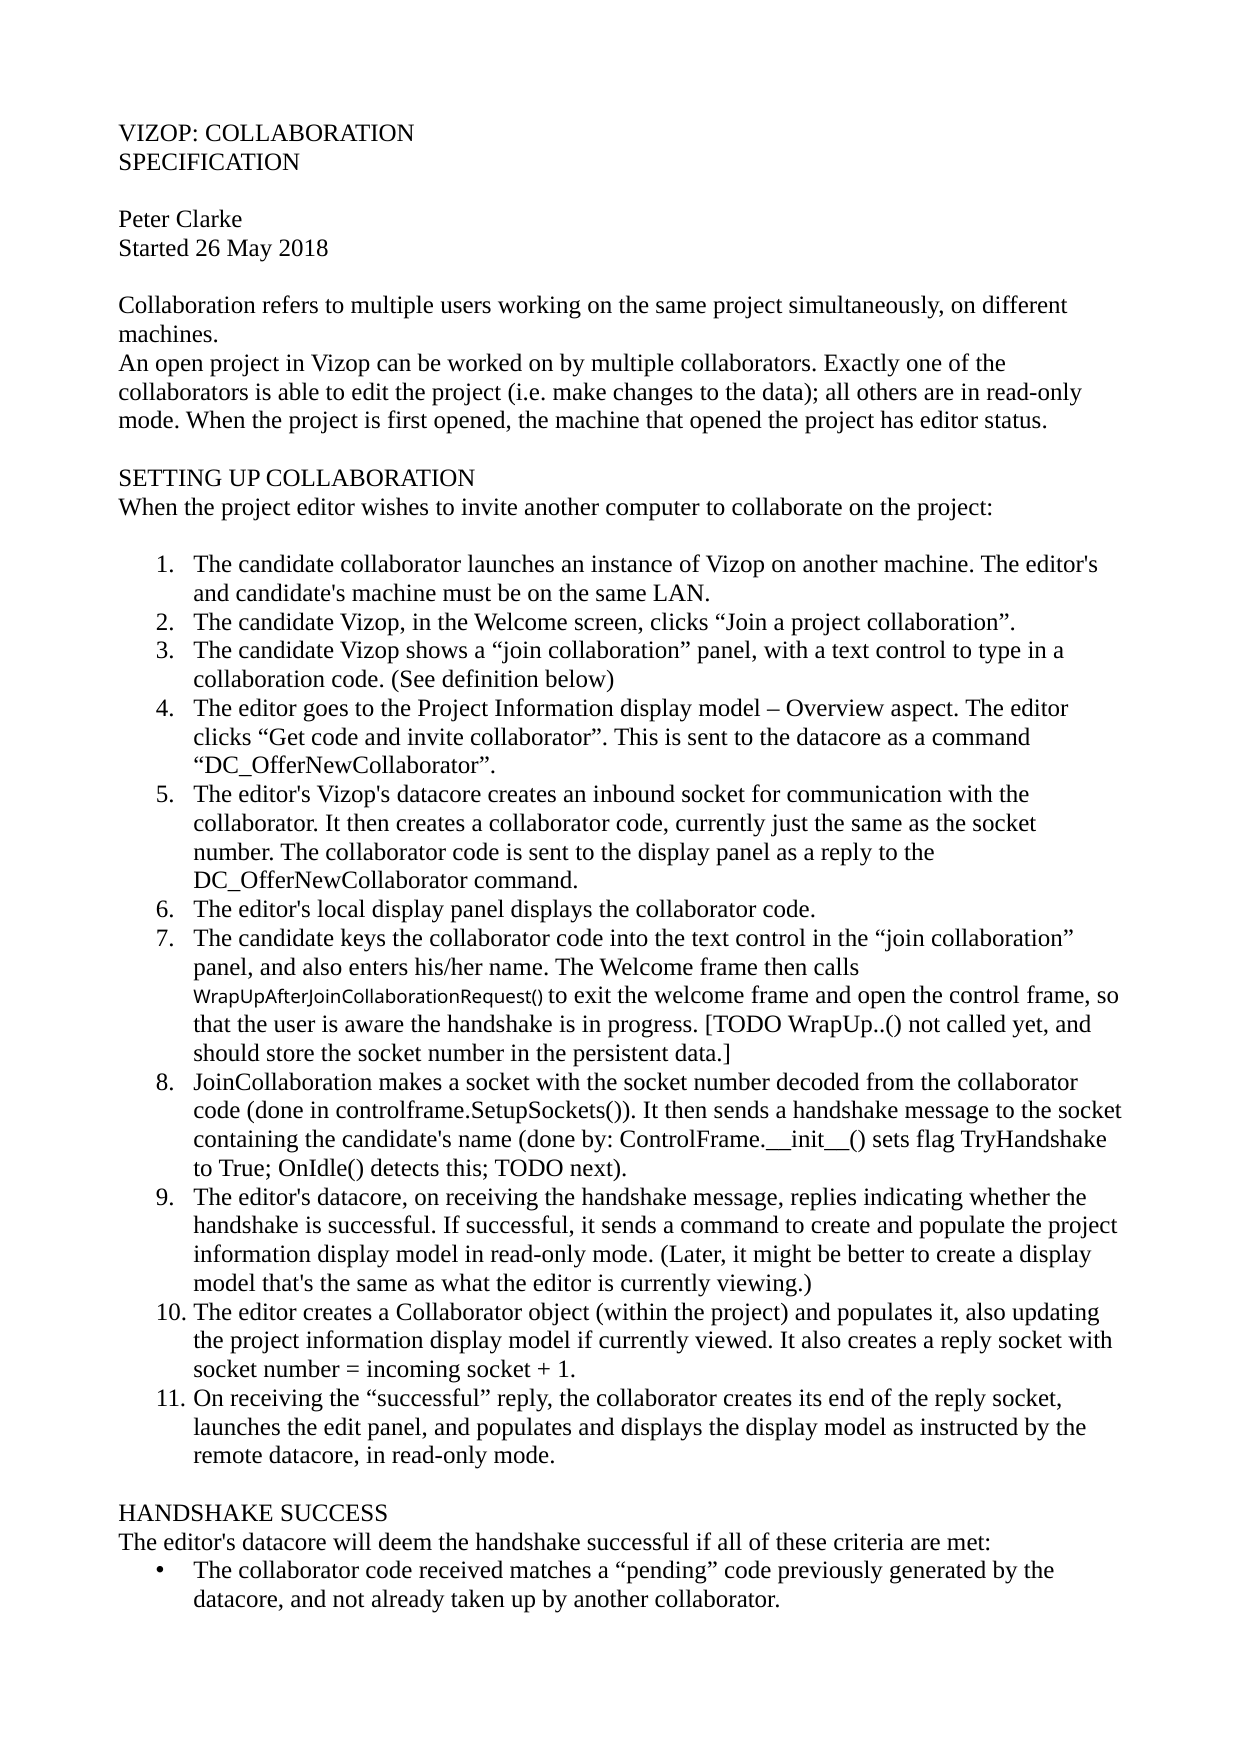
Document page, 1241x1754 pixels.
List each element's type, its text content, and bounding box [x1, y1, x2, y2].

text The editor's datacore will deem the handshake successful if all of these criteria are met: [118, 1527, 1122, 1556]
list The candidate Vizop shows a “join collaboration” panel, with a text control to type in a collaboration code. (See definition below) [156, 636, 1122, 693]
list On receiving the “successful” reply, the collaborator creates its end of the reply socket, launches the edit panel, and populates and displays the display model as instructed by the remote datacore, in read-only mode. [156, 1383, 1122, 1469]
text Started 26 May 2018 [118, 233, 1122, 262]
text Peter Clarke [118, 204, 1122, 233]
list The editor's datacore, on receiving the handshake message, replies indicating whether the handshake is successful. If successful, it sends a command to create and populate the project information display model in read-only mode. (Later, it might be better to create a display model that's the same as what the editor is currently viewing.) [156, 1182, 1122, 1297]
text When the project editor wishes to invite another computer to collaborate on the project: [118, 492, 1122, 521]
text HANDSHAKE SUCCESS [118, 1498, 1122, 1527]
list The candidate keys the collaborator code into the text control in the “join collaboration” panel, and also enters his/her name. The Welcome frame then calls WrapUpAfterJoinCollaborationRequest() to exit the welcome frame and open the control frame, so that the user is aware the handshake is in progress. [TODO WrapUp..() not called yet, and should store the socket number in the persistent data.] [156, 923, 1122, 1067]
text SETTING UP COLLABORATION [118, 463, 1122, 492]
text VIZOP: COLLABORATION [118, 118, 1122, 147]
list The editor creates a Collaborator object (within the project) and populates it, also updating the project information display model if currently viewed. It also creates a reply socket with socket number = incoming socket + 1. [156, 1297, 1122, 1383]
list The collaborator code received matches a “pending” code previously generated by the datacore, and not already taken up by another collaborator. [156, 1556, 1122, 1613]
list JoinCollaboration makes a socket with the socket number decoded from the collaborator code (done in controlframe.SetupSockets()). It then sends a handshake message to the socket containing the candidate's name (done by: ControlFrame.__init__() sets flag TryHandshake to True; OnIdle() detects this; TODO next). [156, 1067, 1122, 1182]
list The editor goes to the Project Information display model – Overview aspect. The editor clicks “Get code and invite collaborator”. This is sent to the datacore as a command “DC_OfferNewCollaborator”. [156, 693, 1122, 779]
text SPECIFICATION [118, 147, 1122, 176]
list The candidate collaborator launches an instance of Vizop on another machine. The editor's and candidate's machine must be on the same LAN. [156, 549, 1122, 607]
list The editor's Vizop's datacore creates an inbound socket for communication with the collaborator. It then creates a collaborator code, currently just the same as the socket number. The collaborator code is sent to the display panel as a reply to the DC_OfferNewCollaborator command. [156, 779, 1122, 894]
list The candidate Vizop, in the Welcome screen, clicks “Join a project collaboration”. [156, 607, 1122, 636]
list The editor's local display panel displays the collaborator code. [156, 894, 1122, 923]
text Collaboration refers to multiple users working on the same project simultaneously, on different machines. [118, 291, 1122, 348]
text An open project in Vizop can be worked on by multiple collaborators. Exactly one of the collaborators is able to edit the project (i.e. make changes to the data); all others are in read-only mode. When the project is first opened, the machine that opened the project has editor status. [118, 348, 1122, 434]
